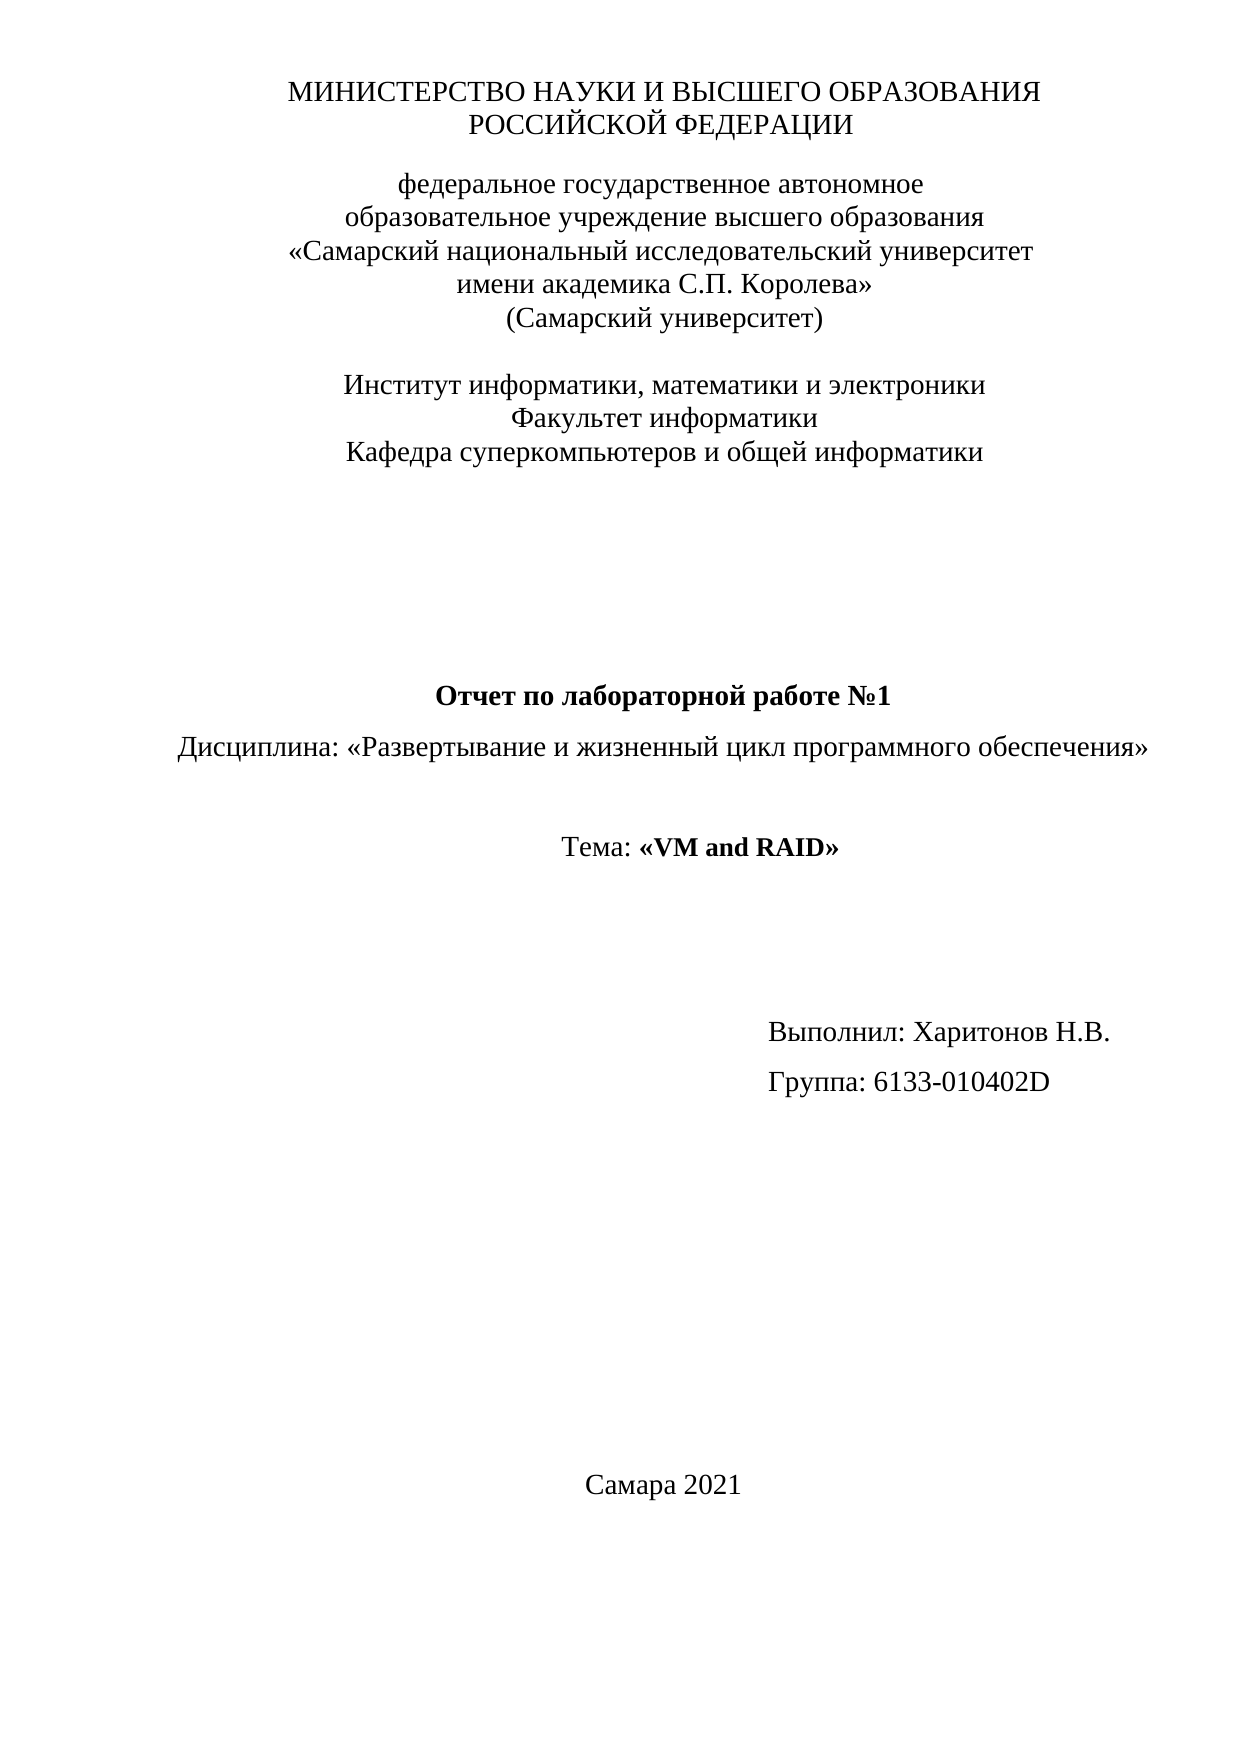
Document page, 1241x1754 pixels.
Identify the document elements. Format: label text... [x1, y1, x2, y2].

text Факультет информатики Кафедра суперкомпьютеров и общей информатики [177, 401, 1152, 468]
text Группа: 6133-010402D [177, 1064, 1149, 1098]
text Самара 2021 [177, 1467, 1149, 1500]
text Дисциплина: «Развертывание и жизненный цикл программного обеспечения» [177, 729, 1149, 762]
text Тема: «VM and RAID» [251, 829, 1149, 863]
text Отчет по лабораторной работе №1 [177, 678, 1149, 712]
text федеральное государственное автономное образовательное учреждение высшего образования «Самарский национальный исследовательский университет имени академика С.П. Королева» [177, 166, 1152, 300]
text Институт информатики, математики и электроники [177, 367, 1152, 401]
text (Самарский университет) [177, 300, 1152, 333]
text МИНИСТЕРСТВО НАУКИ И ВЫСШЕГО ОБРАЗОВАНИЯ РОССИЙСКОЙ ФЕДЕРАЦИИ [177, 74, 1152, 141]
text Выполнил: Харитонов Н.В. [177, 1014, 1149, 1047]
